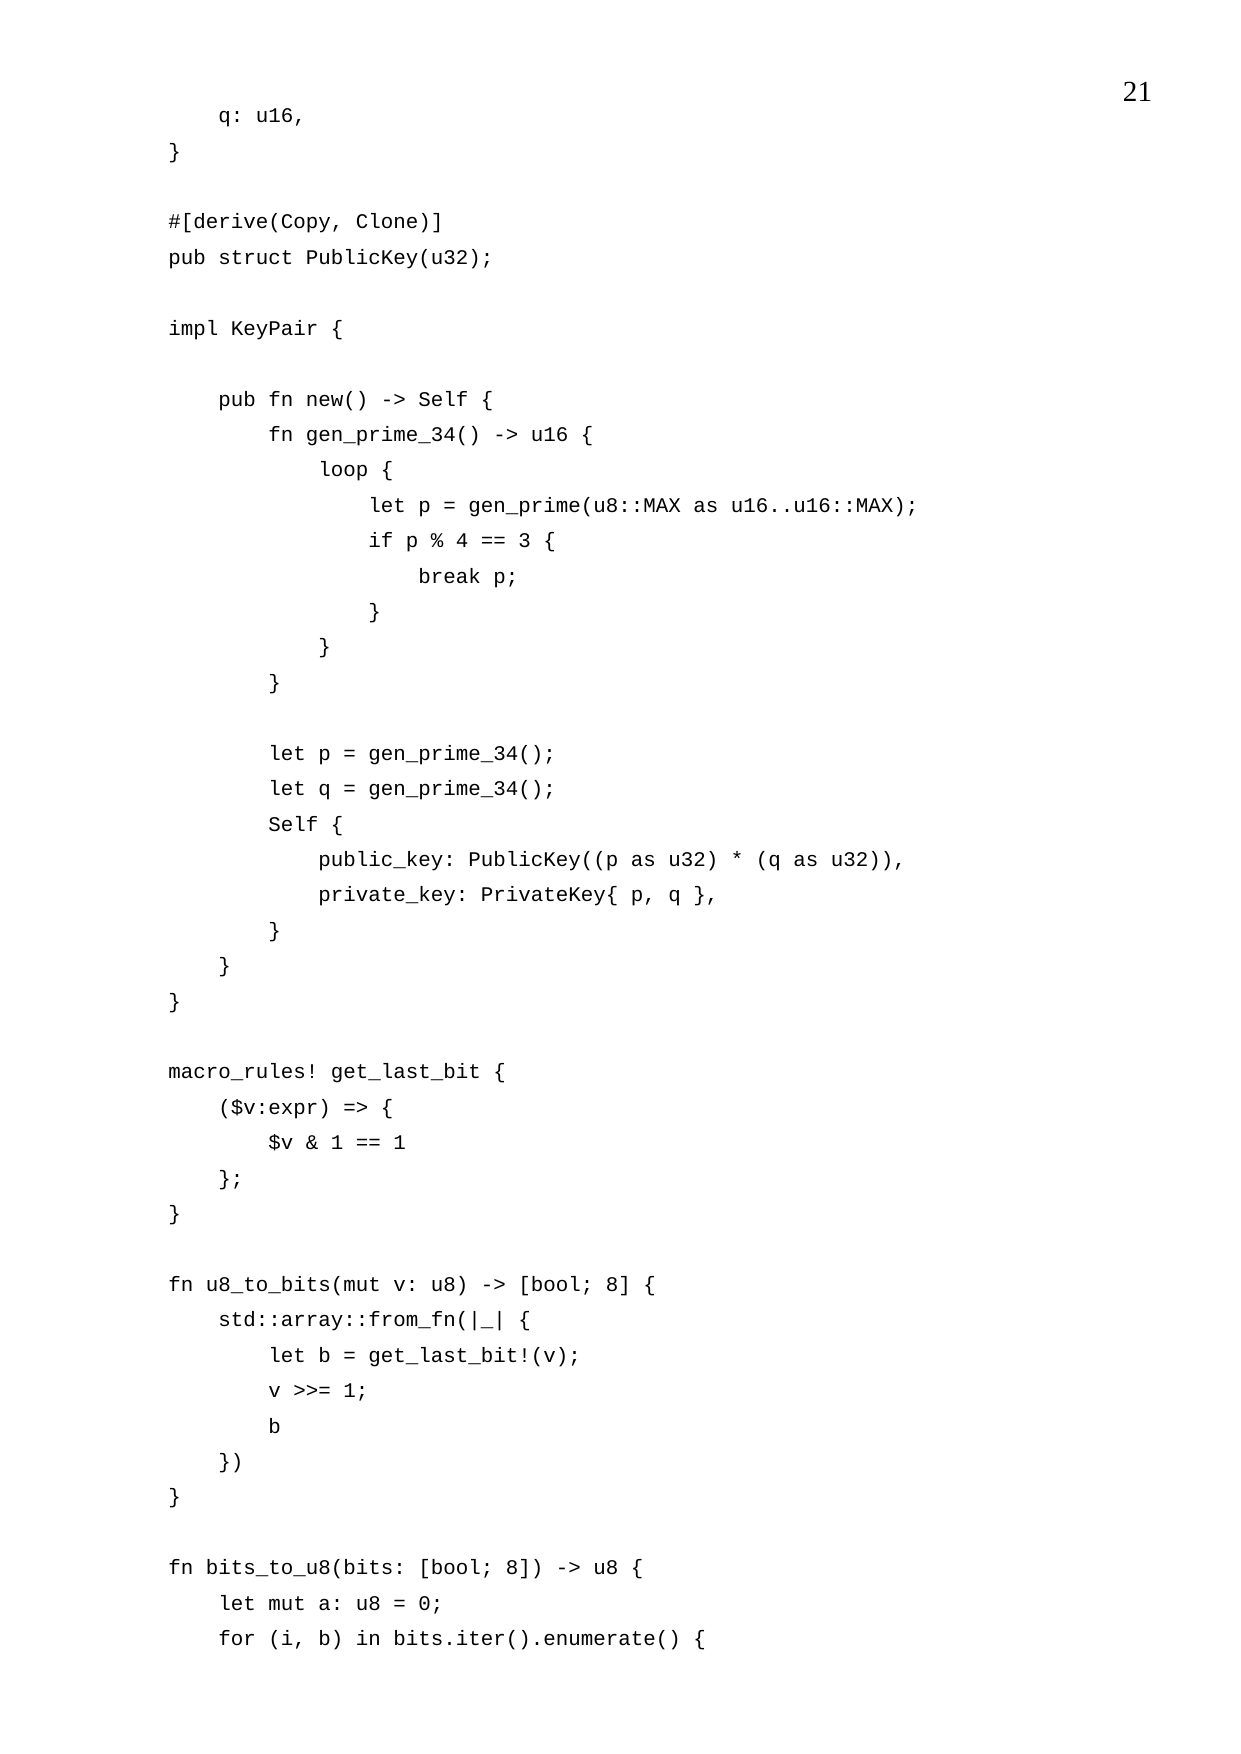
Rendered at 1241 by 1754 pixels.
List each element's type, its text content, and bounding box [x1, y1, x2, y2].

text pub struct PublicKey(u32); [118, 247, 1122, 271]
text let p = gen_prime(u8::MAX as u16..u16::MAX); [118, 495, 1122, 518]
text macro_rules! get_last_bit { [118, 1061, 1122, 1085]
text v >>= 1; [118, 1380, 1122, 1404]
text impl KeyPair { [118, 318, 1122, 341]
text #[derive(Copy, Clone)] [118, 211, 1122, 235]
text pub fn new() -> Self { [118, 388, 1122, 412]
text } [118, 991, 1122, 1014]
text }; [118, 1168, 1122, 1191]
text let q = gen_prime_34(); [118, 778, 1122, 802]
text break p; [118, 566, 1122, 589]
text public_key: PublicKey((p as u32) * (q as u32)), [118, 849, 1122, 873]
text for (i, b) in bits.iter().enumerate() { [118, 1628, 1122, 1652]
text } [118, 955, 1122, 979]
text } [118, 1203, 1122, 1227]
text std::array::from_fn(|_| { [118, 1309, 1122, 1333]
text fn u8_to_bits(mut v: u8) -> [bool; 8] { [118, 1274, 1122, 1298]
text loop { [118, 459, 1122, 483]
text let p = gen_prime_34(); [118, 743, 1122, 766]
text } [118, 141, 1122, 164]
text ($v:expr) => { [118, 1097, 1122, 1121]
text fn bits_to_u8(bits: [bool; 8]) -> u8 { [118, 1557, 1122, 1581]
text let mut a: u8 = 0; [118, 1593, 1122, 1616]
text $v & 1 == 1 [118, 1132, 1122, 1156]
text } [118, 636, 1122, 660]
text } [118, 601, 1122, 625]
text b [118, 1416, 1122, 1439]
text fn gen_prime_34() -> u16 { [118, 424, 1122, 448]
text } [118, 672, 1122, 696]
text } [118, 920, 1122, 943]
text Self { [118, 813, 1122, 837]
text } [118, 1486, 1122, 1510]
text let b = get_last_bit!(v); [118, 1345, 1122, 1368]
text if p % 4 == 3 { [118, 530, 1122, 554]
text }) [118, 1451, 1122, 1475]
text q: u16, [118, 105, 1122, 129]
text private_key: PrivateKey{ p, q }, [118, 884, 1122, 908]
